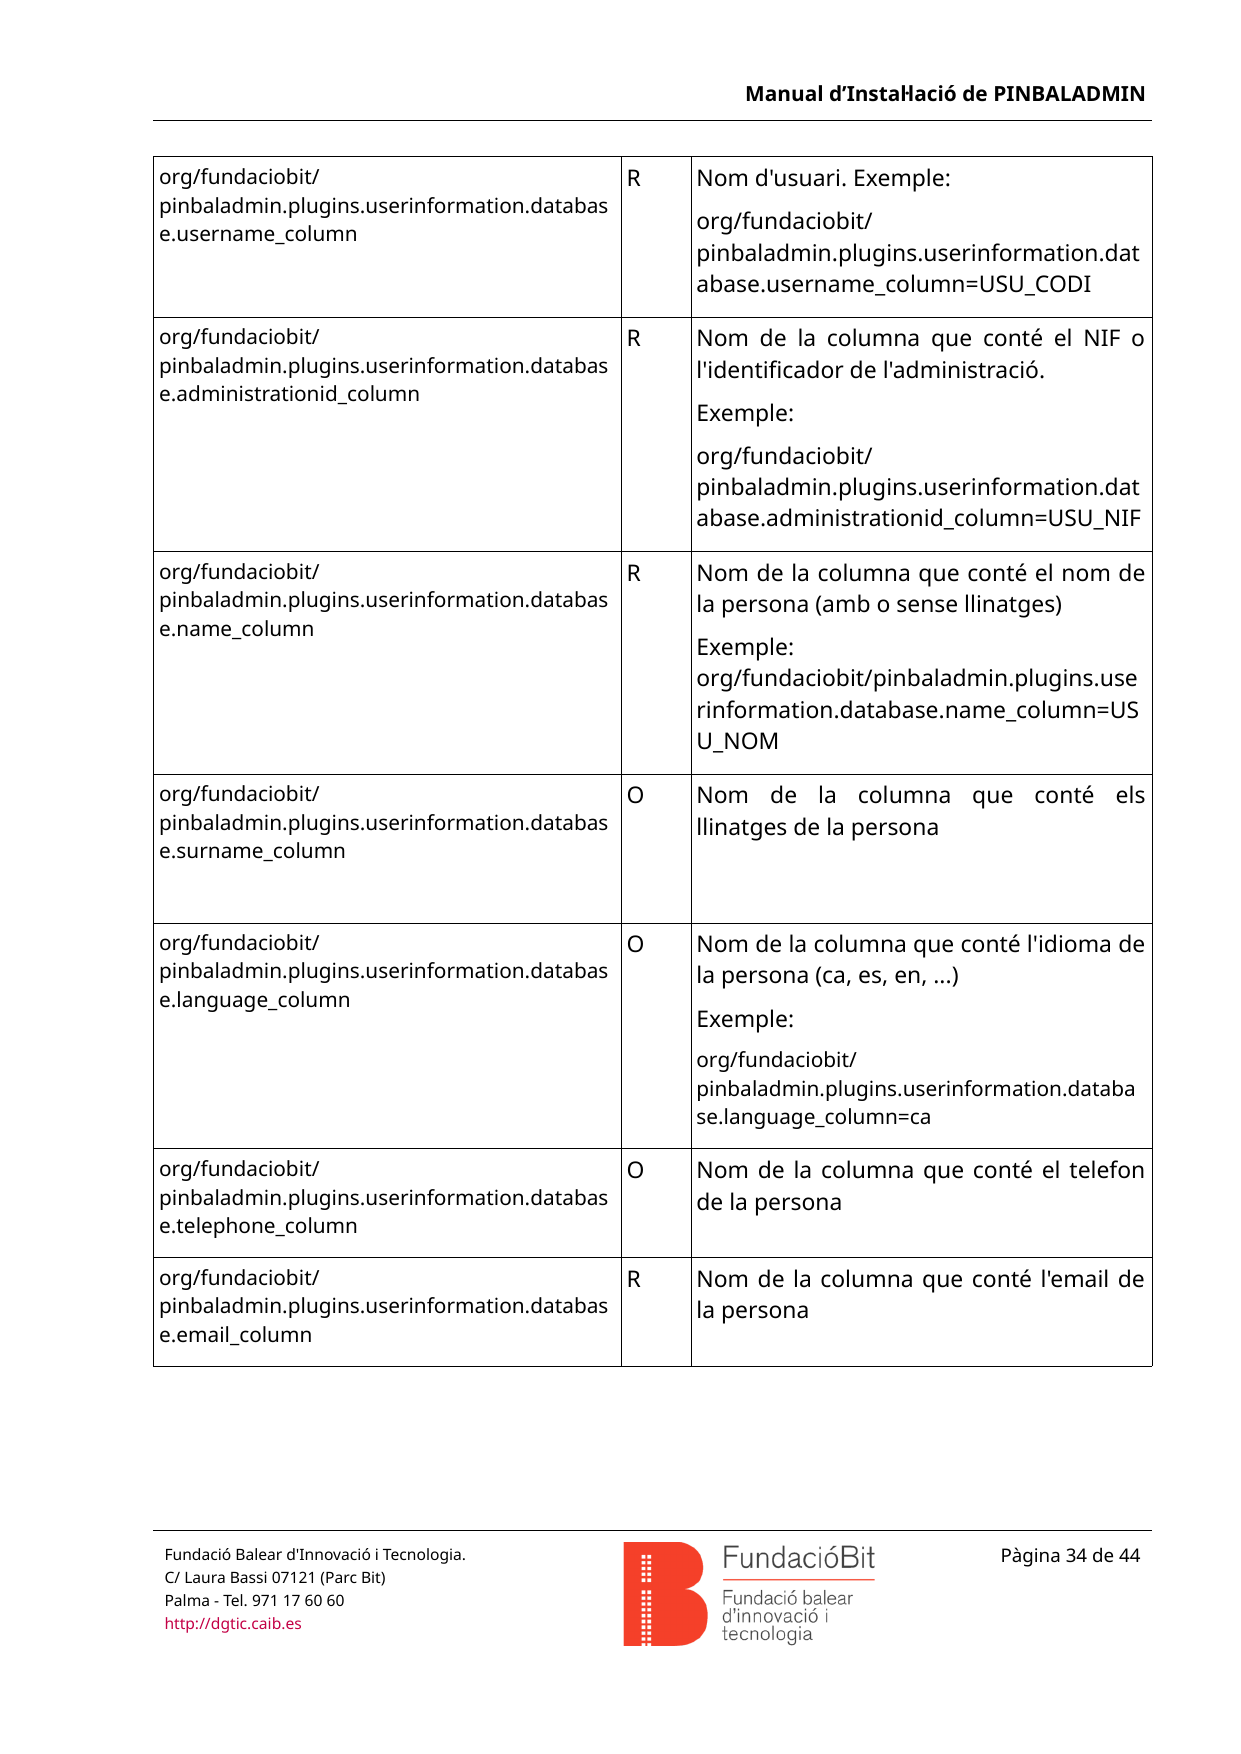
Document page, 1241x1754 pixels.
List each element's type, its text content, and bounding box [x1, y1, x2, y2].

table_cell R [622, 552, 691, 773]
table_cell org/fundaciobit/pinbaladmin.plugins.userinformation.database.surname_column [154, 775, 621, 922]
table_cell org/fundaciobit/pinbaladmin.plugins.userinformation.database.email_column [154, 1258, 621, 1366]
table_cell Nom de la columna que conté el nom de la persona (amb o sense llinatges) Exemple: org/fundaciobit/pinbaladmin.plugins.userinformation.database.name_column=USU_NOM [692, 552, 1152, 773]
table_cell org/fundaciobit/pinbaladmin.plugins.userinformation.database.telephone_column [154, 1149, 621, 1257]
picture [623, 1542, 875, 1646]
table_cell Nom de la columna que conté l'idioma de la persona (ca, es, en, ...) Exemple: org/fundaciobit/pinbaladmin.plugins.userinformation.database.language_column=ca [692, 924, 1152, 1148]
table_cell Nom de la columna que conté el NIF o l'identificador de l'administració. Exemple: org/fundaciobit/pinbaladmin.plugins.userinformation.database.administrationid_column=USU_NIF [692, 318, 1152, 551]
table_cell Nom de la columna que conté l'email de la persona [692, 1258, 1152, 1366]
table_cell O [622, 775, 691, 922]
table_cell O [622, 1149, 691, 1257]
table_cell R [622, 1258, 691, 1366]
table_cell org/fundaciobit/pinbaladmin.plugins.userinformation.database.username_column [154, 157, 621, 317]
table_cell R [622, 318, 691, 551]
table_cell Nom de la columna que conté el telefon de la persona [692, 1149, 1152, 1257]
table_cell R [622, 157, 691, 317]
table_cell Nom de la columna que conté els llinatges de la persona [692, 775, 1152, 922]
table_cell org/fundaciobit/pinbaladmin.plugins.userinformation.database.administrationid_column [154, 318, 621, 551]
table_cell O [622, 924, 691, 1148]
table_cell org/fundaciobit/pinbaladmin.plugins.userinformation.database.name_column [154, 552, 621, 773]
table_cell org/fundaciobit/pinbaladmin.plugins.userinformation.database.language_column [154, 924, 621, 1148]
table_cell Nom d'usuari. Exemple: org/fundaciobit/pinbaladmin.plugins.userinformation.database.username_column=USU_CODI [692, 157, 1152, 317]
